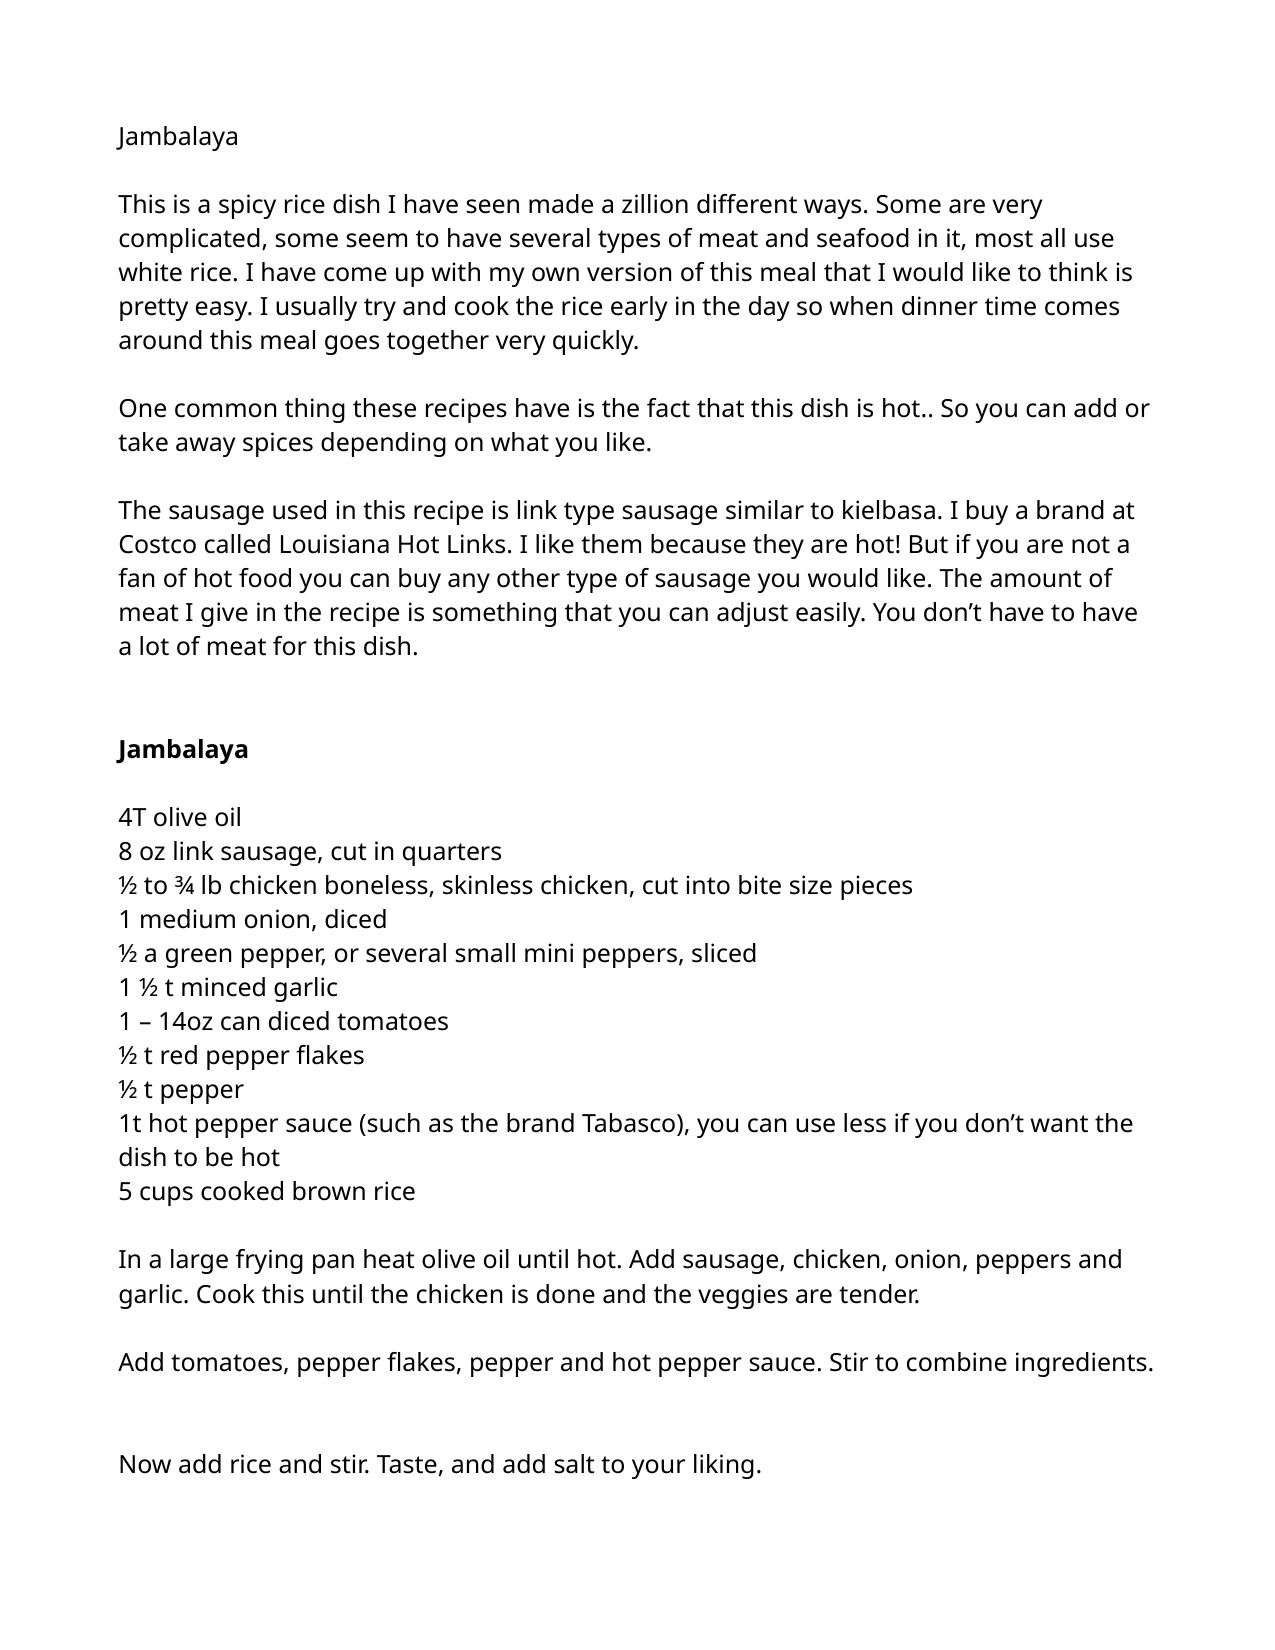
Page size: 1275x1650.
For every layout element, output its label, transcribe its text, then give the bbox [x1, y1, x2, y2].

text This is a spicy rice dish I have seen made a zillion different ways. Some are very complicated, some seem to have several types of meat and seafood in it, most all use white rice. I have come up with my own version of this meal that I would like to think is pretty easy. I usually try and cook the rice early in the day so when dinner time comes around this meal goes together very quickly. One common thing these recipes have is the fact that this dish is hot.. So you can add or take away spices depending on what you like. The sausage used in this recipe is link type sausage similar to kielbasa. I buy a brand at Costco called Louisiana Hot Links. I like them because they are hot! But if you are not a fan of hot food you can buy any other type of sausage you would like. The amount of meat I give in the recipe is something that you can adjust easily. You don’t have to have a lot of meat for this dish. [118, 186, 1157, 663]
text Jambalaya [118, 118, 1157, 152]
text Jambalaya 4T olive oil 8 oz link sausage, cut in quarters ½ to ¾ lb chicken boneless, skinless chicken, cut into bite size pieces 1 medium onion, diced ½ a green pepper, or several small mini peppers, sliced 1 ½ t minced garlic 1 – 14oz can diced tomatoes ½ t red pepper flakes ½ t pepper 1t hot pepper sauce (such as the brand Tabasco), you can use less if you don’t want the dish to be hot 5 cups cooked brown rice In a large frying pan heat olive oil until hot. Add sausage, chicken, onion, peppers and garlic. Cook this until the chicken is done and the veggies are tender. Add tomatoes, pepper flakes, pepper and hot pepper sauce. Stir to combine ingredients. Now add rice and stir. Taste, and add salt to your liking. [118, 731, 1157, 1515]
